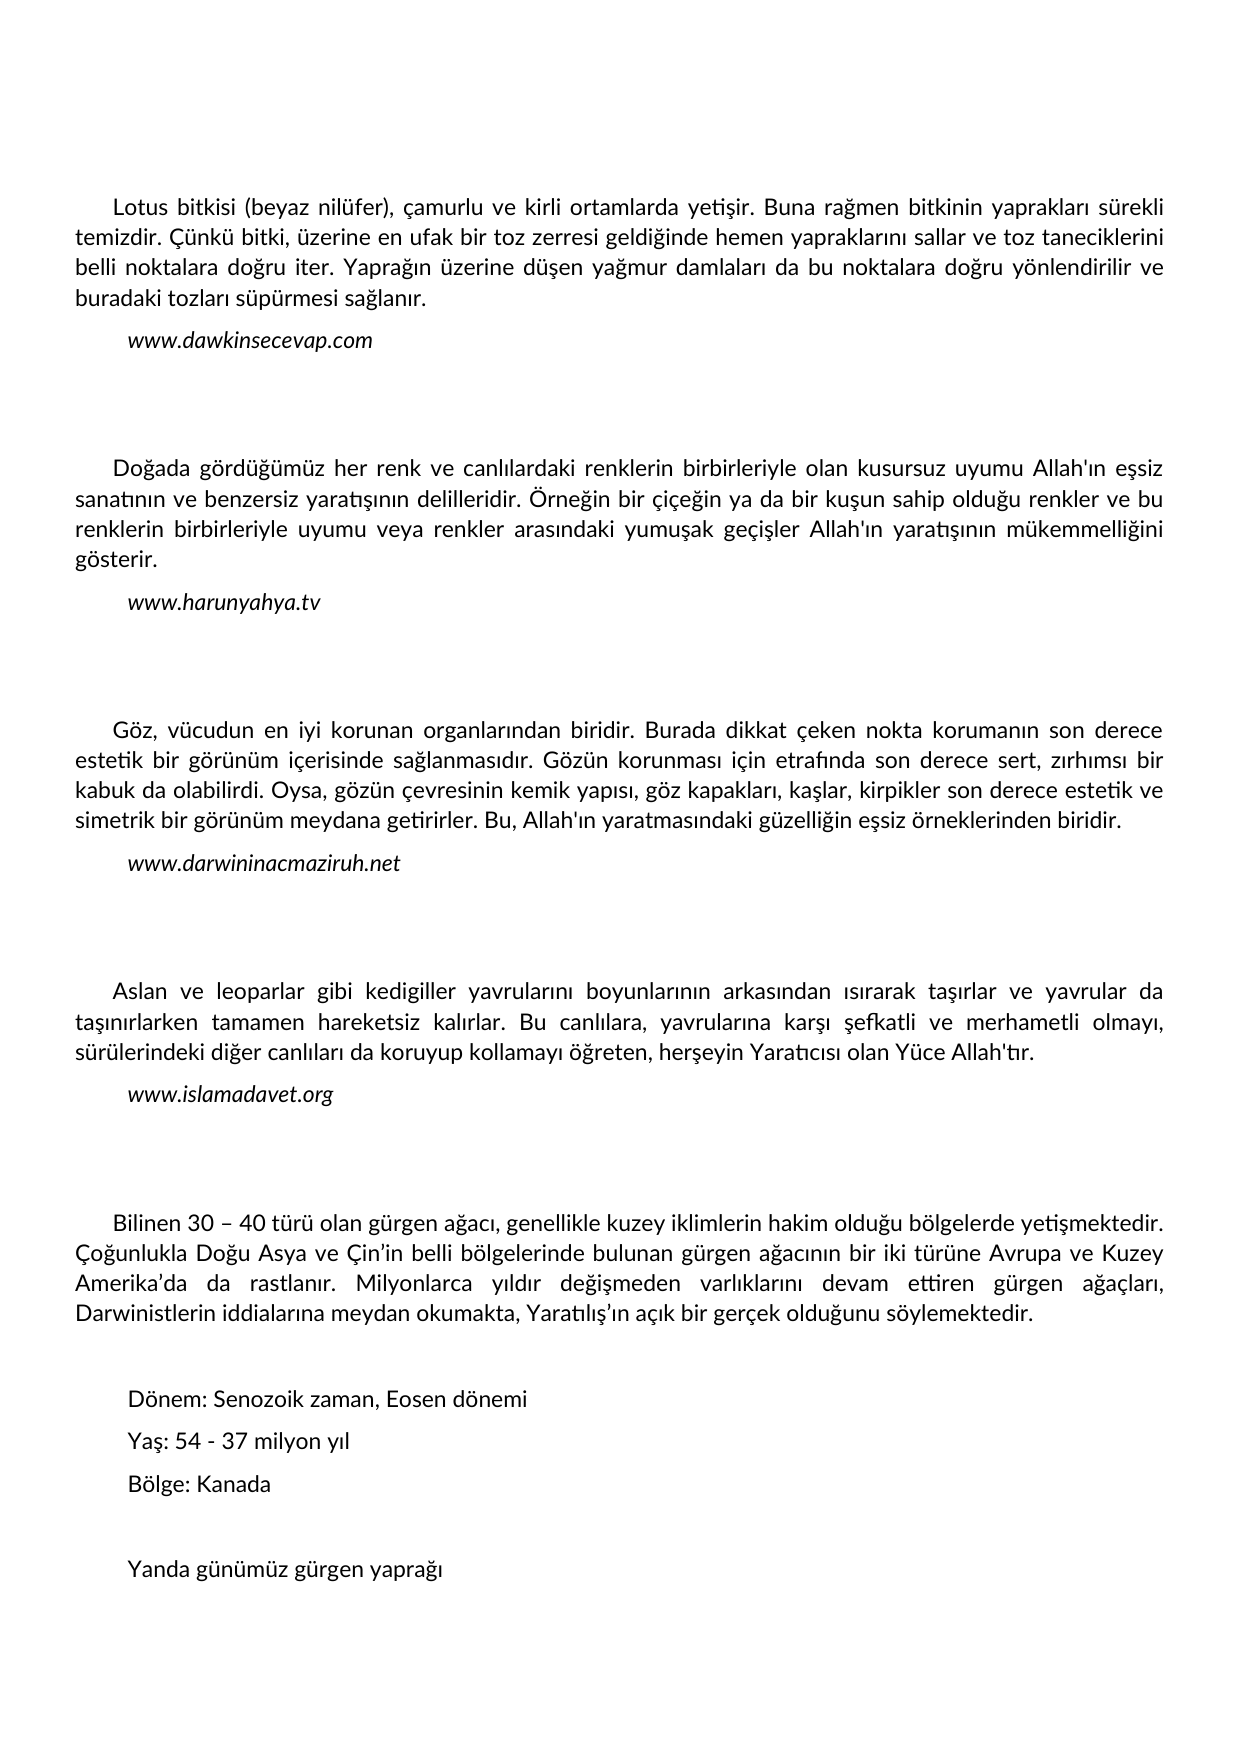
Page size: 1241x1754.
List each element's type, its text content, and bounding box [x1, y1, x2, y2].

text www.dawkinsecevap.com [127, 326, 1143, 353]
text Aslan ve leoparlar gibi kedigiller yavrularını boyunlarının arkasından ısırarak taşırlar ve yavrular da taşınırlarken tamamen hareketsiz kalırlar. Bu canlılara, yavrularına karşı şefkatli ve merhametli olmayı, sürülerindeki diğer canlıları da koruyup kollamayı öğreten, herşeyin Yaratıcısı olan Yüce Allah'tır. [75, 977, 1165, 1065]
text Dönem: Senozoik zaman, Eosen dönemi [127, 1384, 1143, 1412]
text www.darwininacmaziruh.net [127, 849, 1143, 876]
text Göz, vücudun en iyi korunan organlarından biridir. Burada dikkat çeken nokta korumanın son derece estetik bir görünüm içerisinde sağlanmasıdır. Gözün korunması için etrafında son derece sert, zırhımsı bir kabuk da olabilirdi. Oysa, gözün çevresinin kemik yapısı, göz kapakları, kaşlar, kirpikler son derece estetik ve simetrik bir görünüm meydana getirirler. Bu, Allah'ın yaratmasındaki güzelliğin eşsiz örneklerinden biridir. [75, 716, 1165, 834]
text www.islamadavet.org [127, 1080, 1143, 1108]
text Yanda günümüz gürgen yaprağı [127, 1555, 1143, 1583]
text Lotus bitkisi (beyaz nilüfer), çamurlu ve kirli ortamlarda yetişir. Buna rağmen bitkinin yaprakları sürekli temizdir. Çünkü bitki, üzerine en ufak bir toz zerresi geldiğinde hemen yapraklarını sallar ve toz taneciklerini belli noktalara doğru iter. Yaprağın üzerine düşen yağmur damlaları da bu noktalara doğru yönlendirilir ve buradaki tozları süpürmesi sağlanır. [75, 193, 1165, 311]
text Bölge: Kanada [127, 1470, 1143, 1497]
text Doğada gördüğümüz her renk ve canlılardaki renklerin birbirleriyle olan kusursuz uyumu Allah'ın eşsiz sanatının ve benzersiz yaratışının delilleridir. Örneğin bir çiçeğin ya da bir kuşun sahip olduğu renkler ve bu renklerin birbirleriyle uyumu veya renkler arasındaki yumuşak geçişler Allah'ın yaratışının mükemmelliğini gösterir. [75, 454, 1165, 572]
text www.harunyahya.tv [127, 587, 1143, 615]
text Yaş: 54 - 37 milyon yıl [127, 1427, 1143, 1454]
text Bilinen 30 – 40 türü olan gürgen ağacı, genellikle kuzey iklimlerin hakim olduğu bölgelerde yetişmektedir. Çoğunlukla Doğu Asya ve Çin’in belli bölgelerinde bulunan gürgen ağacının bir iki türüne Avrupa ve Kuzey Amerika’da da rastlanır. Milyonlarca yıldır değişmeden varlıklarını devam ettiren gürgen ağaçları, Darwinistlerin iddialarına meydan okumakta, Yaratılış’ın açık bir gerçek olduğunu söylemektedir. [75, 1208, 1165, 1326]
